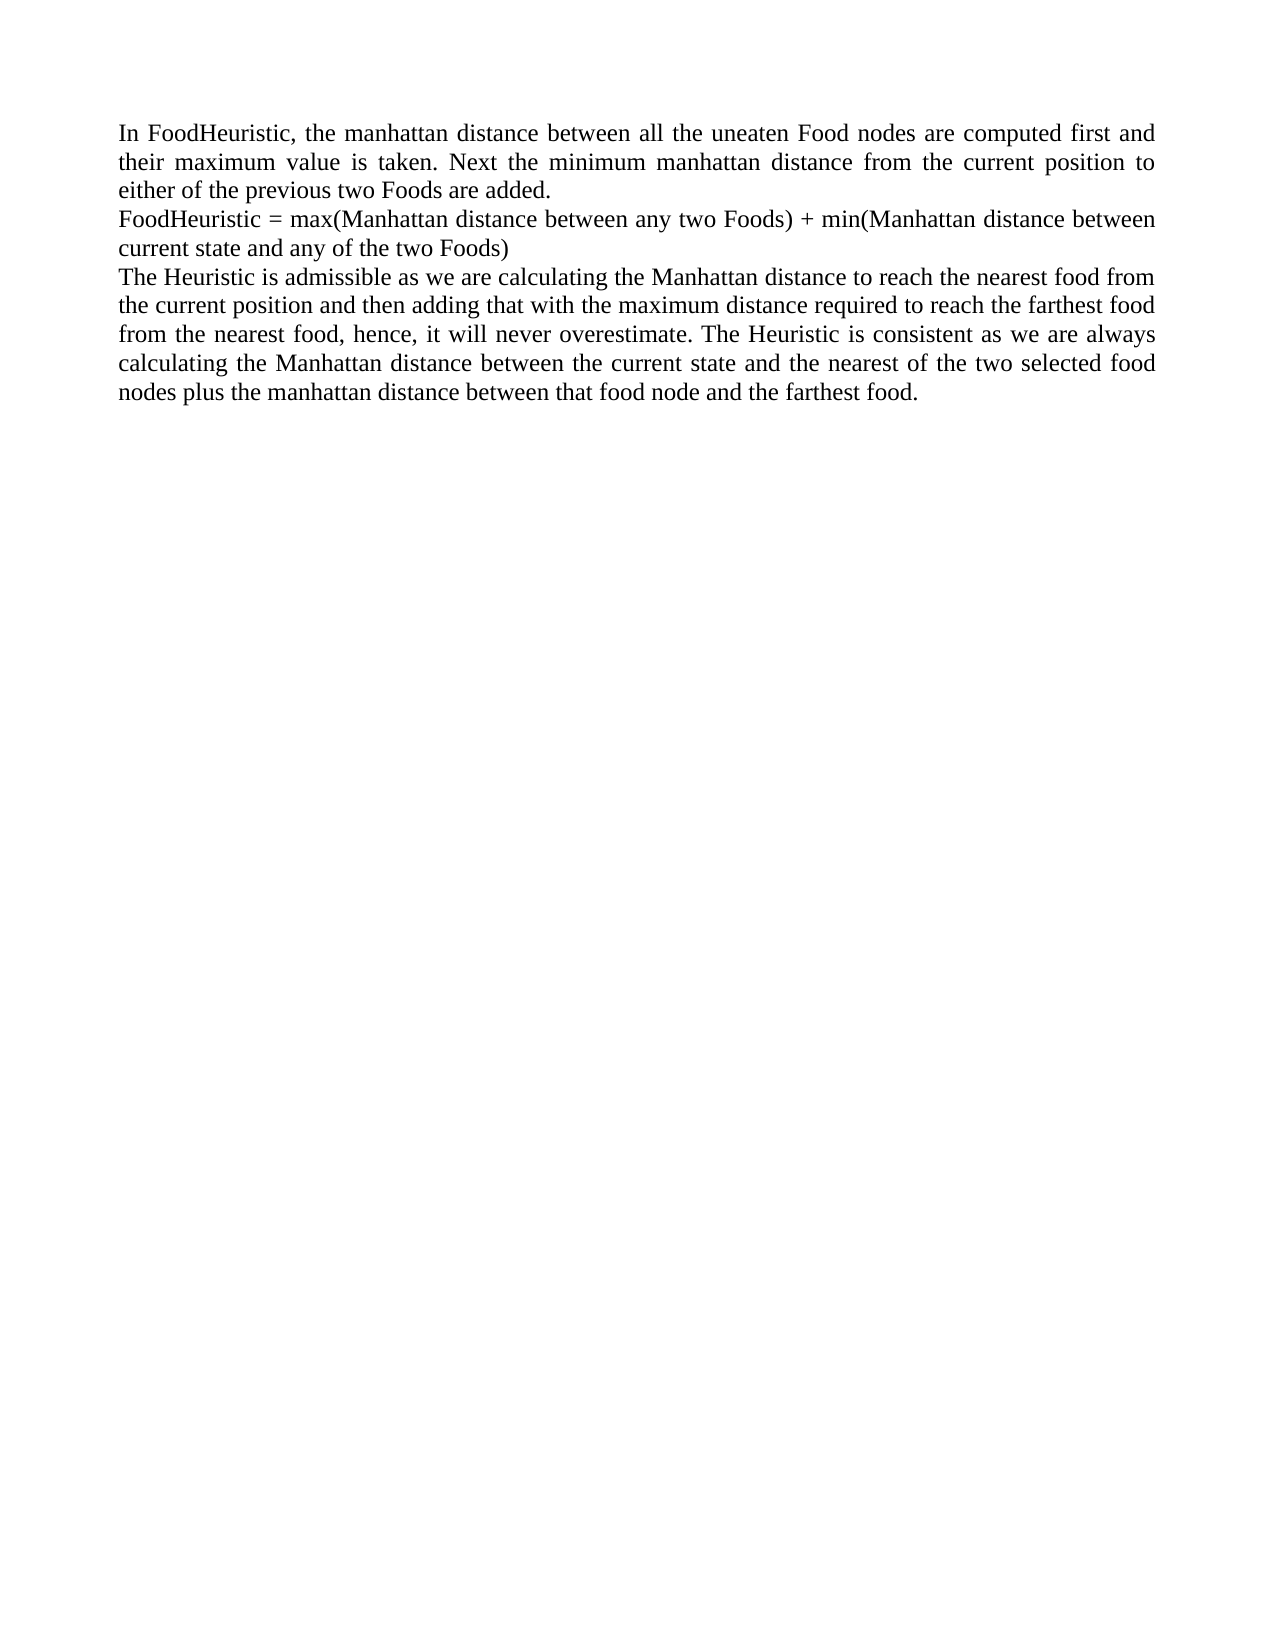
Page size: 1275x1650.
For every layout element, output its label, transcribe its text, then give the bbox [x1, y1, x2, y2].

text The Heuristic is admissible as we are calculating the Manhattan distance to reach the nearest food from the current position and then adding that with the maximum distance required to reach the farthest food from the nearest food, hence, it will never overestimate. The Heuristic is consistent as we are always calculating the Manhattan distance between the current state and the nearest of the two selected food nodes plus the manhattan distance between that food node and the farthest food. [118, 262, 1157, 406]
text In FoodHeuristic, the manhattan distance between all the uneaten Food nodes are computed first and their maximum value is taken. Next the minimum manhattan distance from the current position to either of the previous two Foods are added. [118, 118, 1157, 204]
text FoodHeuristic = max(Manhattan distance between any two Foods) + min(Manhattan distance between current state and any of the two Foods) [118, 204, 1157, 262]
